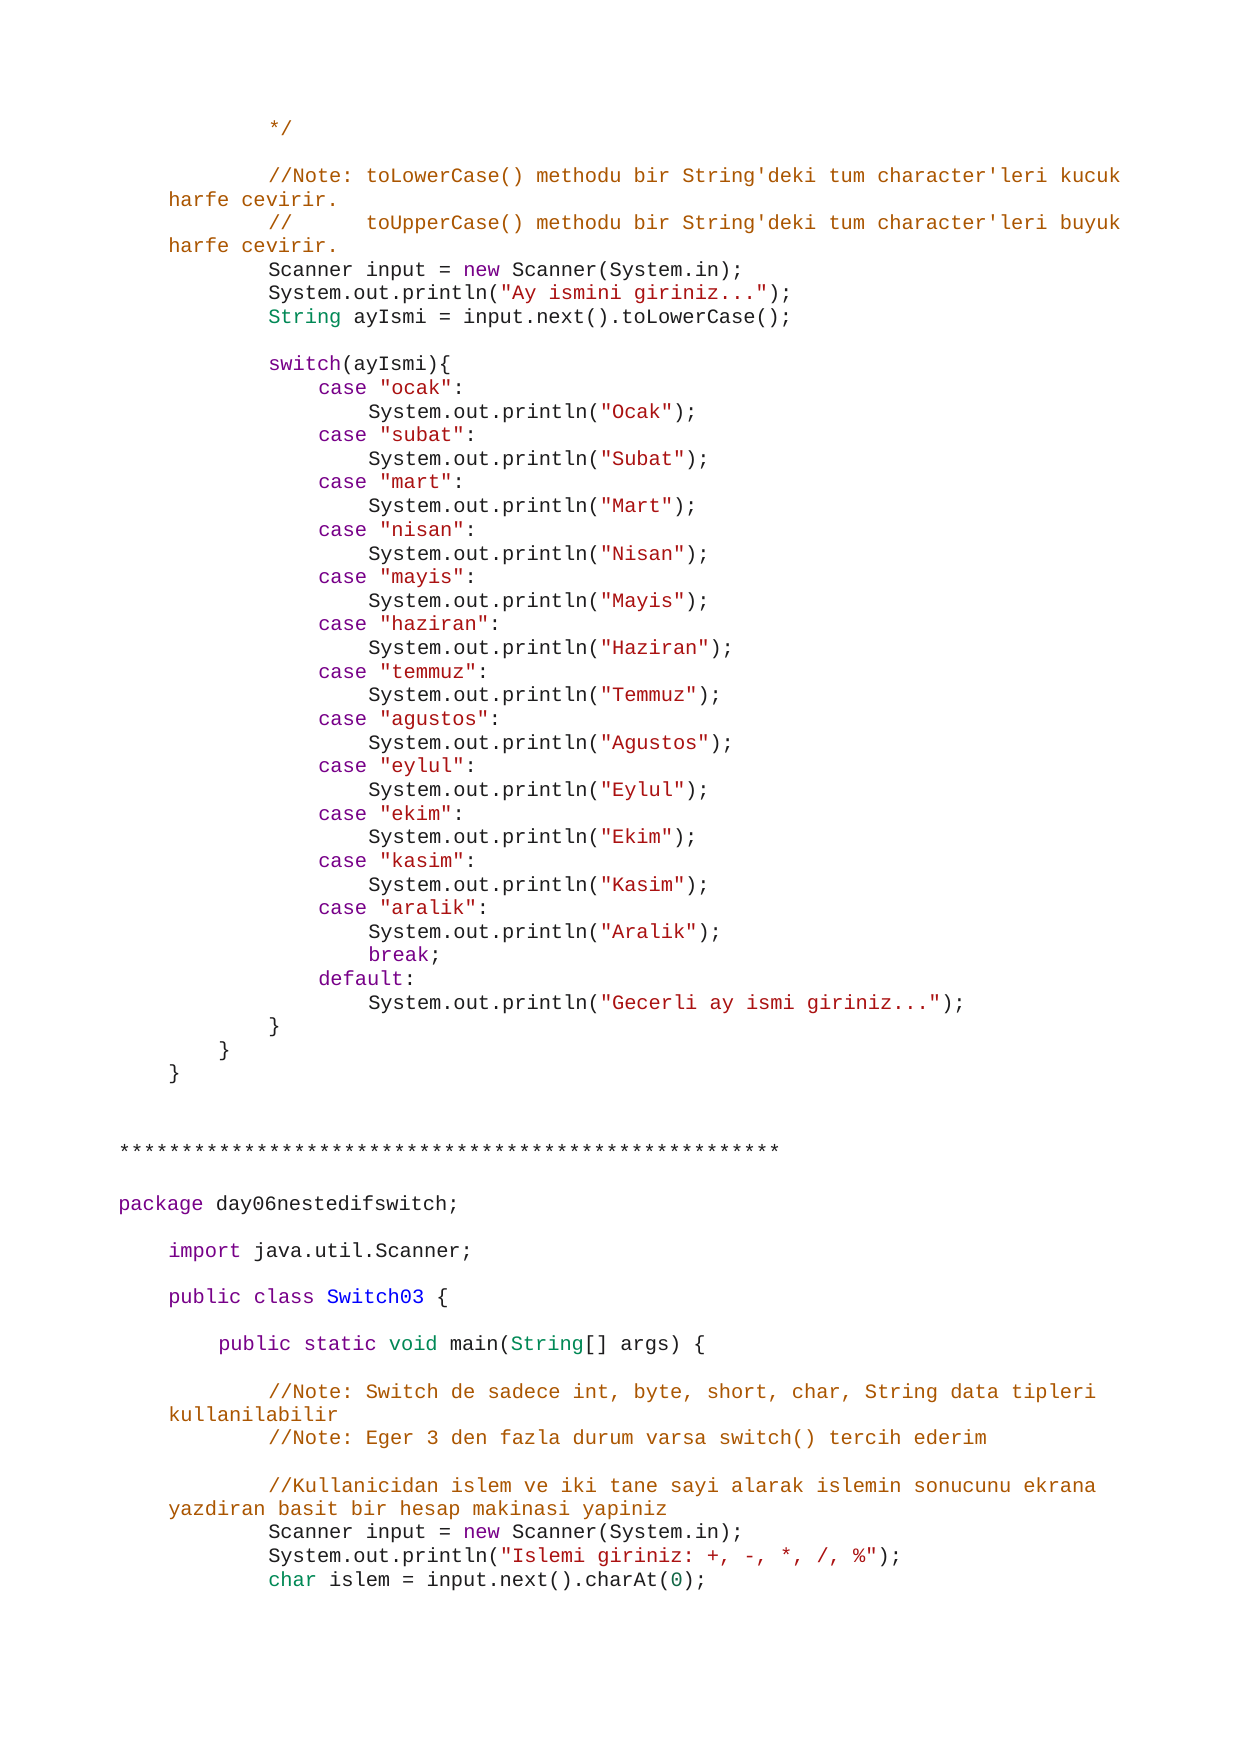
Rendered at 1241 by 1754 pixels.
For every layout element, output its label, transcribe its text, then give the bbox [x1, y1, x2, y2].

text System.out.println("Eylul"); [168, 779, 1122, 803]
text case "subat": [168, 424, 1122, 448]
text System.out.println("Aralik"); [168, 921, 1122, 944]
text System.out.println("Ekim"); [168, 826, 1122, 850]
text System.out.println("Gecerli ay ismi giriniz..."); [168, 992, 1122, 1015]
text } [168, 1063, 1122, 1086]
text public class Switch03 { [168, 1287, 1122, 1310]
text case "mart": [168, 472, 1122, 495]
text ​ [168, 142, 1122, 165]
text ​ [168, 1357, 1122, 1381]
text Scanner input = new Scanner(System.in); [168, 259, 1122, 282]
text Scanner input = new Scanner(System.in); [168, 1521, 1122, 1545]
text default: [168, 968, 1122, 992]
text case "nisan": [168, 519, 1122, 542]
text char islem = input.next().charAt(0); [168, 1569, 1122, 1592]
text System.out.println("Ocak"); [168, 401, 1122, 424]
text public static void main(String[] args) { [168, 1333, 1122, 1357]
text System.out.println("Ay ismini giriniz..."); [168, 282, 1122, 306]
text System.out.println("Mayis"); [168, 590, 1122, 613]
text ​ [168, 1451, 1122, 1475]
text ​ [168, 330, 1122, 353]
text import java.util.Scanner; [168, 1240, 1122, 1263]
text System.out.println("Kasim"); [168, 873, 1122, 897]
text } [168, 1039, 1122, 1063]
text System.out.println("Temmuz"); [168, 684, 1122, 708]
text ​ [168, 1310, 1122, 1333]
text ***************************************************** [118, 1142, 1122, 1165]
text System.out.println("Mart"); [168, 495, 1122, 519]
text //Note: Eger 3 den fazla durum varsa switch() tercih ederim [168, 1427, 1122, 1451]
text case "temmuz": [168, 661, 1122, 684]
text //Kullanicidan islem ve iki tane sayi alarak islemin sonucunu ekrana yazdiran basit bir hesap makinasi yapiniz [168, 1475, 1122, 1521]
text case "ekim": [168, 803, 1122, 826]
text case "eylul": [168, 755, 1122, 779]
text switch(ayIsmi){ [168, 353, 1122, 377]
text ​ [168, 1216, 1122, 1240]
text case "aralik": [168, 897, 1122, 921]
text System.out.println("Haziran"); [168, 637, 1122, 661]
text */ [168, 118, 1122, 142]
text ​ [168, 1263, 1122, 1287]
text case "mayis": [168, 566, 1122, 590]
text String ayIsmi = input.next().toLowerCase(); [168, 306, 1122, 330]
text break; [168, 944, 1122, 968]
text case "kasim": [168, 850, 1122, 873]
text //Note: toLowerCase() methodu bir String'deki tum character'leri kucuk harfe cevirir. [168, 165, 1122, 212]
text System.out.println("Subat"); [168, 448, 1122, 472]
text // toUpperCase() methodu bir String'deki tum character'leri buyuk harfe cevirir. [168, 212, 1122, 259]
text case "agustos": [168, 708, 1122, 732]
text System.out.println("Nisan"); [168, 542, 1122, 566]
text } [168, 1015, 1122, 1039]
text ​ [168, 1592, 1122, 1616]
text //Note: Switch de sadece int, byte, short, char, String data tipleri kullanilabilir [168, 1381, 1122, 1427]
text case "haziran": [168, 613, 1122, 637]
text case "ocak": [168, 377, 1122, 401]
text package day06nestedifswitch; [118, 1193, 1122, 1216]
text System.out.println("Islemi giriniz: +, -, *, /, %"); [168, 1545, 1122, 1569]
text System.out.println("Agustos"); [168, 732, 1122, 755]
